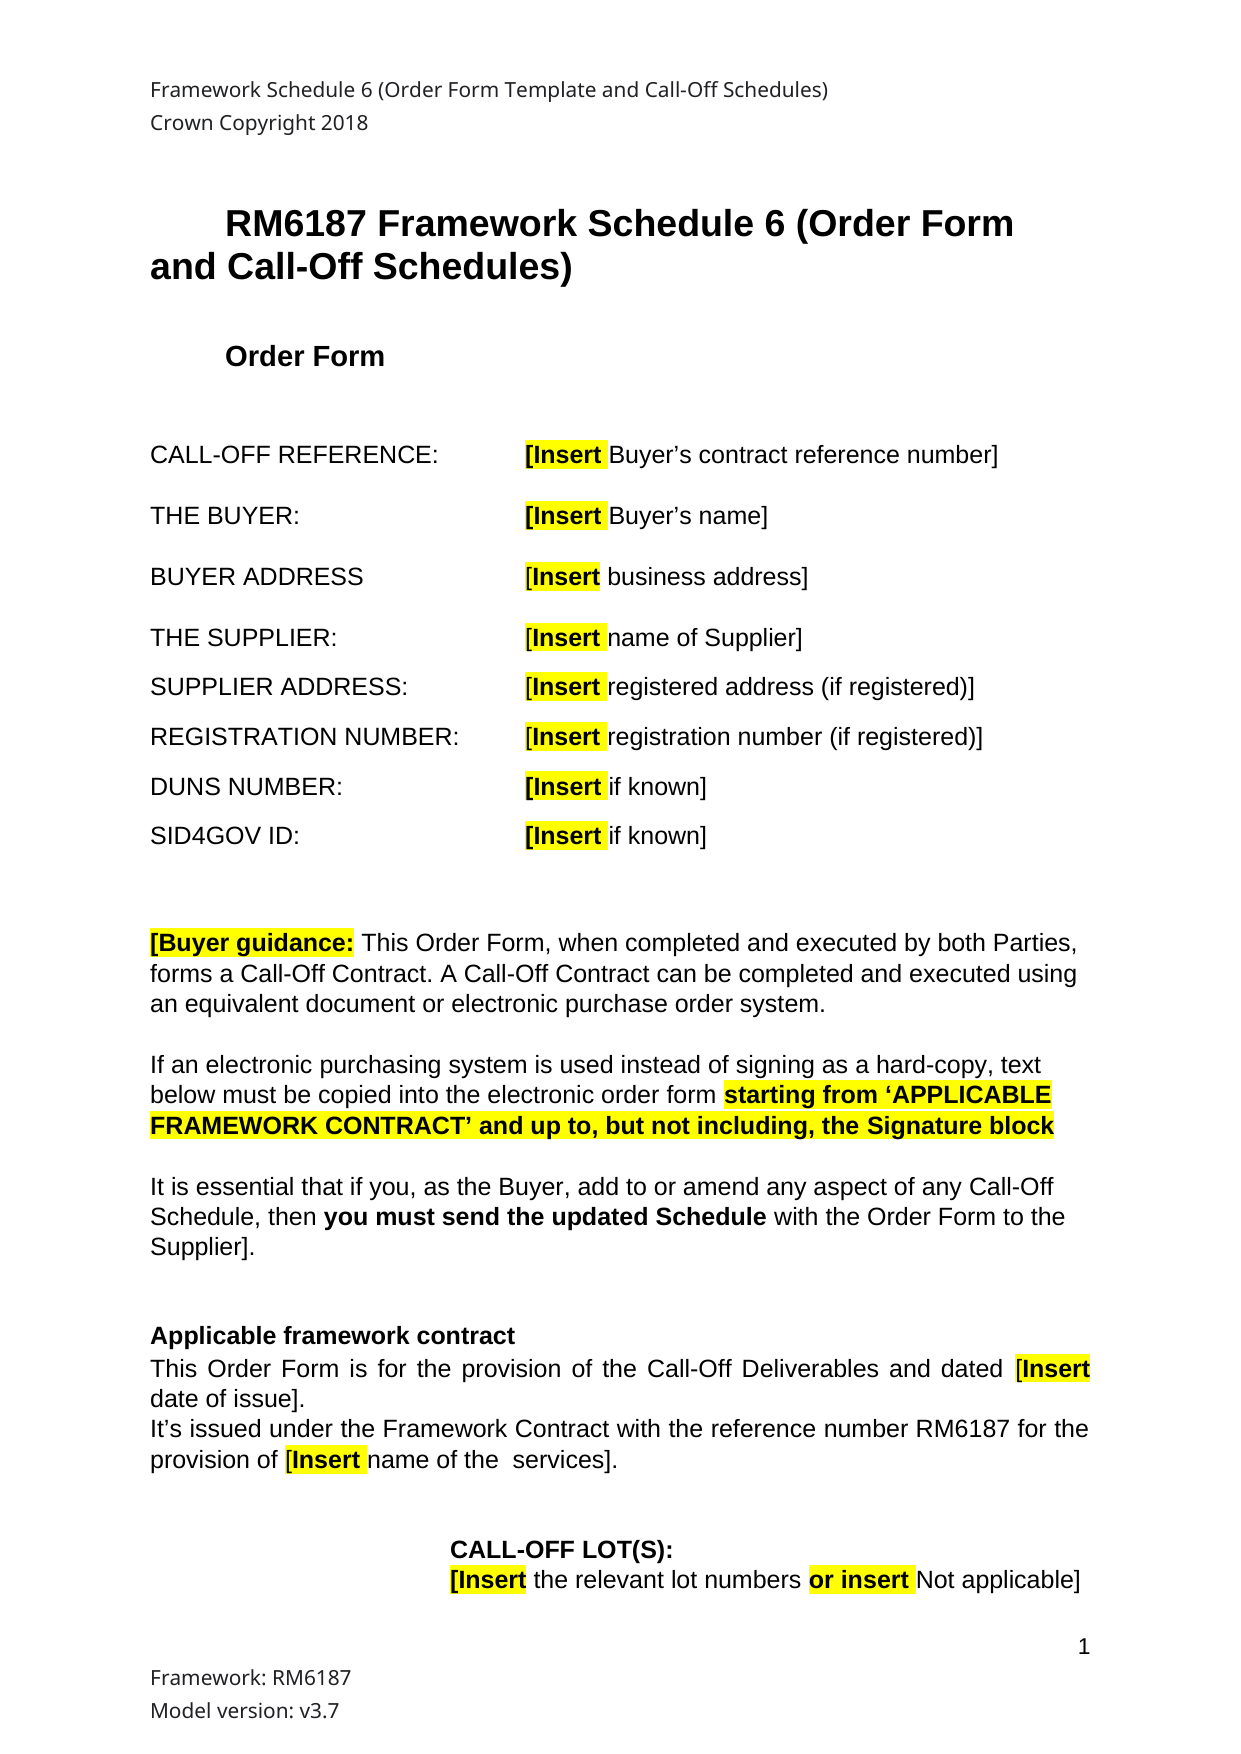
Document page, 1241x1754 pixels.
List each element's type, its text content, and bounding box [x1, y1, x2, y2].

text If an electronic purchasing system is used instead of signing as a hard-copy, text below must be copied into the electronic order form starting from ‘APPLICABLE FRAMEWORK CONTRACT’ and up to, but not including, the Signature block [150, 1050, 1090, 1139]
text This Order Form is for the provision of the Call-Off Deliverables and dated [Insert date of issue]. [150, 1354, 1090, 1413]
text CALL-OFF REFERENCE: [Insert Buyer’s contract reference number] [150, 440, 1090, 469]
text THE SUPPLIER: [Insert name of Supplier] [150, 623, 1090, 651]
text It is essential that if you, as the Buyer, add to or amend any aspect of any Call-Off Schedule, then you must send the updated Schedule with the Order Form to the Supplier]. [150, 1171, 1090, 1261]
text BUYER ADDRESS [Insert business address] [150, 562, 1090, 591]
text [Buyer guidance: This Order Form, when completed and executed by both Parties, forms a Call-Off Contract. A Call-Off Contract can be completed and executed using an equivalent document or electronic purchase order system. [150, 928, 1090, 1018]
text SUPPLIER ADDRESS: [Insert registered address (if registered)] [150, 672, 1090, 701]
text It’s issued under the Framework Contract with the reference number RM6187 for the provision of [Insert name of the services]. [150, 1414, 1090, 1474]
text SID4GOV ID: [Insert if known] [150, 821, 1090, 850]
text THE BUYER: [Insert Buyer’s name] [150, 501, 1090, 530]
text [Insert the relevant lot numbers or insert Not applicable] [450, 1565, 1090, 1594]
subtitle Order Form [150, 339, 1090, 373]
text DUNS NUMBER: [Insert if known] [150, 771, 1090, 800]
subtitle CALL-OFF LOT(S): [450, 1535, 1090, 1564]
subtitle Applicable framework contract [150, 1321, 1090, 1349]
subtitle RM6187 Framework Schedule 6 (Order Form and Call-Off Schedules) [150, 201, 1090, 288]
text REGISTRATION NUMBER: [Insert registration number (if registered)] [150, 722, 1090, 751]
